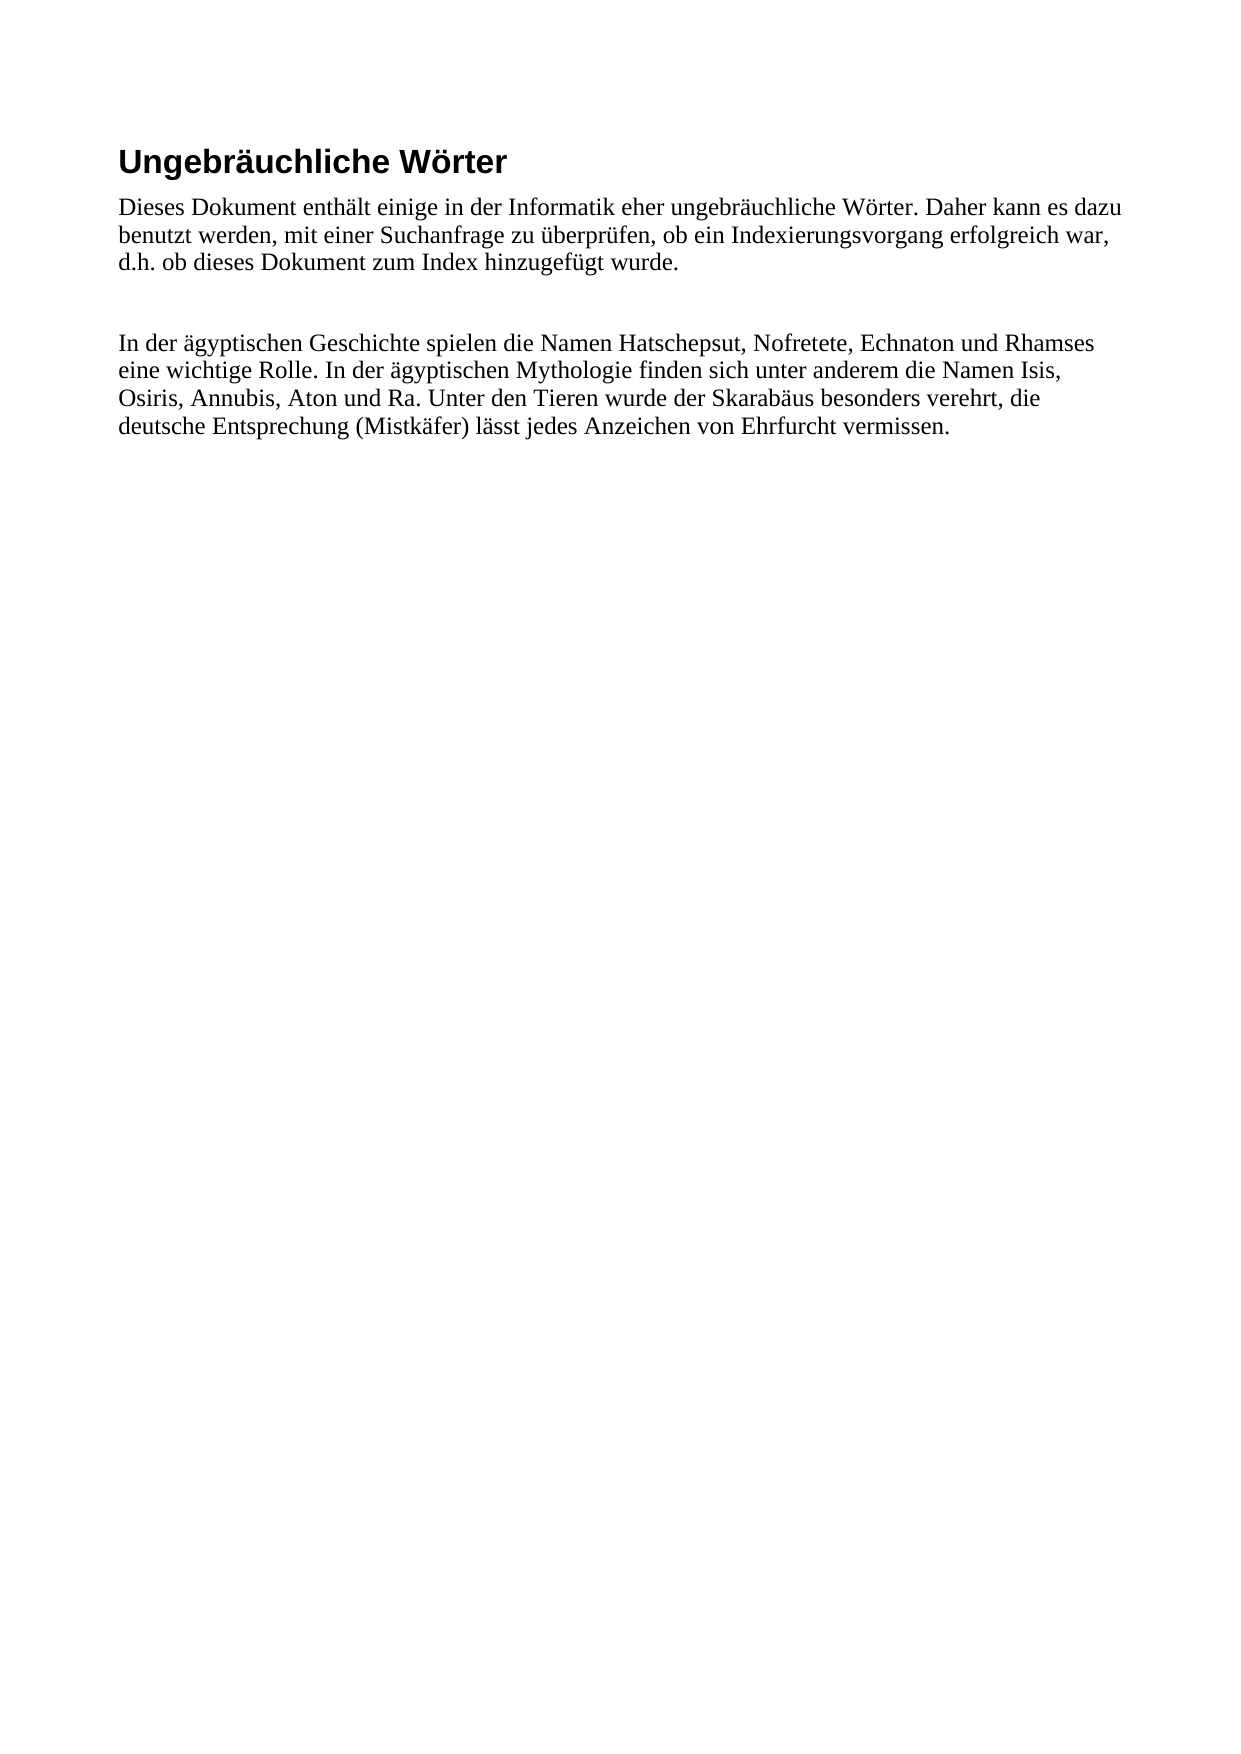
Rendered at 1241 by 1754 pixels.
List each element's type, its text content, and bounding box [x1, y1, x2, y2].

subtitle Ungebräuchliche Wörter [118, 143, 1122, 181]
text Dieses Dokument enthält einige in der Informatik eher ungebräuchliche Wörter. Daher kann es dazu benutzt werden, mit einer Suchanfrage zu überprüfen, ob ein Indexierungsvorgang erfolgreich war, d.h. ob dieses Dokument zum Index hinzugefügt wurde. [118, 193, 1122, 276]
text In der ägyptischen Geschichte spielen die Namen Hatschepsut, Nofretete, Echnaton und Rhamses eine wichtige Rolle. In der ägyptischen Mythologie finden sich unter anderem die Namen Isis, Osiris, Annubis, Aton und Ra. Unter den Tieren wurde der Skarabäus besonders verehrt, die deutsche Entsprechung (Mistkäfer) lässt jedes Anzeichen von Ehrfurcht vermissen. [118, 329, 1122, 440]
